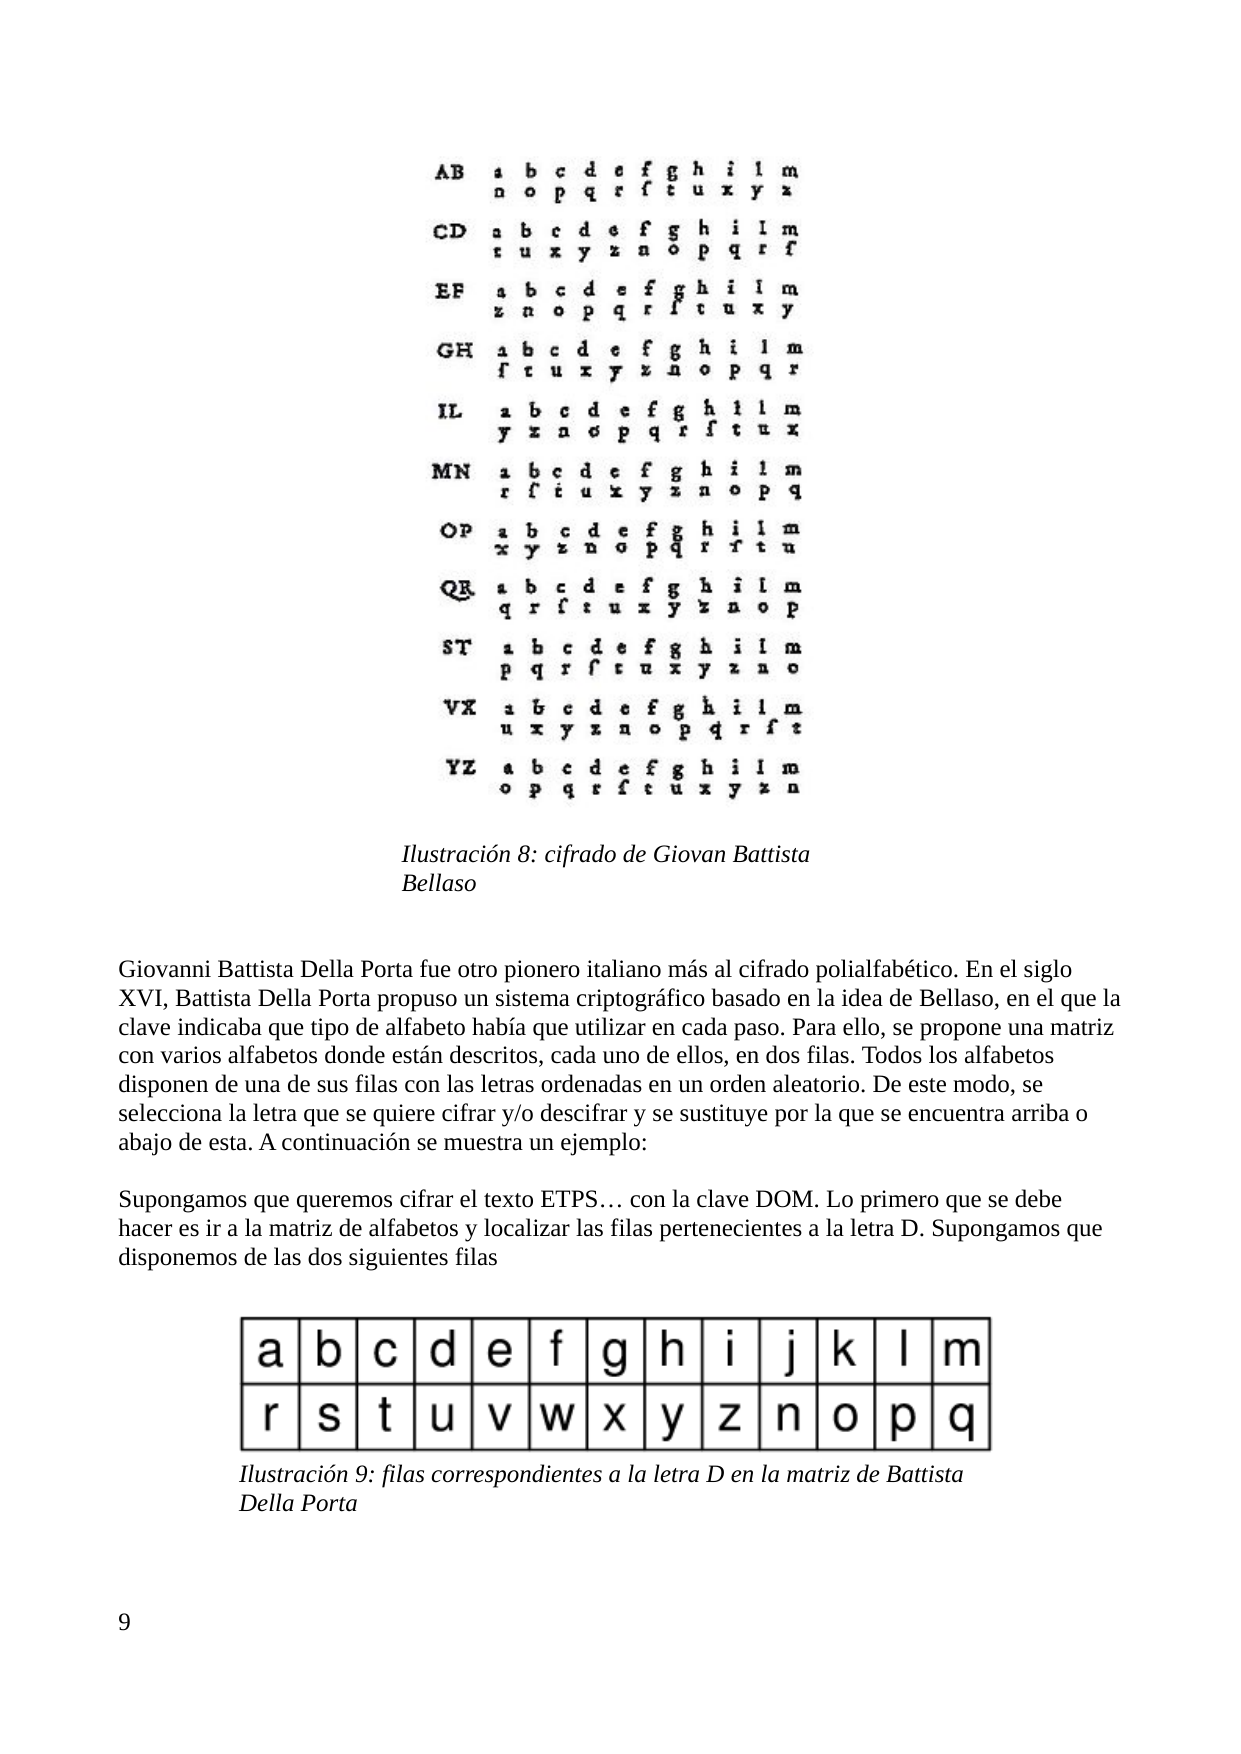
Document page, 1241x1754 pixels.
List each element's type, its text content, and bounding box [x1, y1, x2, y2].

text Supongamos que queremos cifrar el texto ETPS… con la clave DOM. Lo primero que se debe hacer es ir a la matriz de alfabetos y localizar las filas pertenecientes a la letra D. Supongamos que disponemos de las dos siguientes filas [118, 1184, 1122, 1270]
picture [238, 1311, 1002, 1454]
text Ilustración 8: cifrado de Giovan Battista Bellaso [401, 834, 839, 897]
picture [401, 130, 839, 834]
text Giovanni Battista Della Porta fue otro pionero italiano más al cifrado polialfabético. En el siglo XVI, Battista Della Porta propuso un sistema criptográfico basado en la idea de Bellaso, en el que la clave indicaba que tipo de alfabeto había que utilizar en cada paso. Para ello, se propone una matriz con varios alfabetos donde están descritos, cada uno de ellos, en dos filas. Todos los alfabetos disponen de una de sus filas con las letras ordenadas en un orden aleatorio. De este modo, se selecciona la letra que se quiere cifrar y/o descifrar y se sustituye por la que se encuentra arriba o abajo de esta. A continuación se muestra un ejemplo: [118, 954, 1122, 1155]
text Ilustración 9: filas correspondientes a la letra D en la matriz de Battista Della Porta [239, 1454, 1001, 1517]
